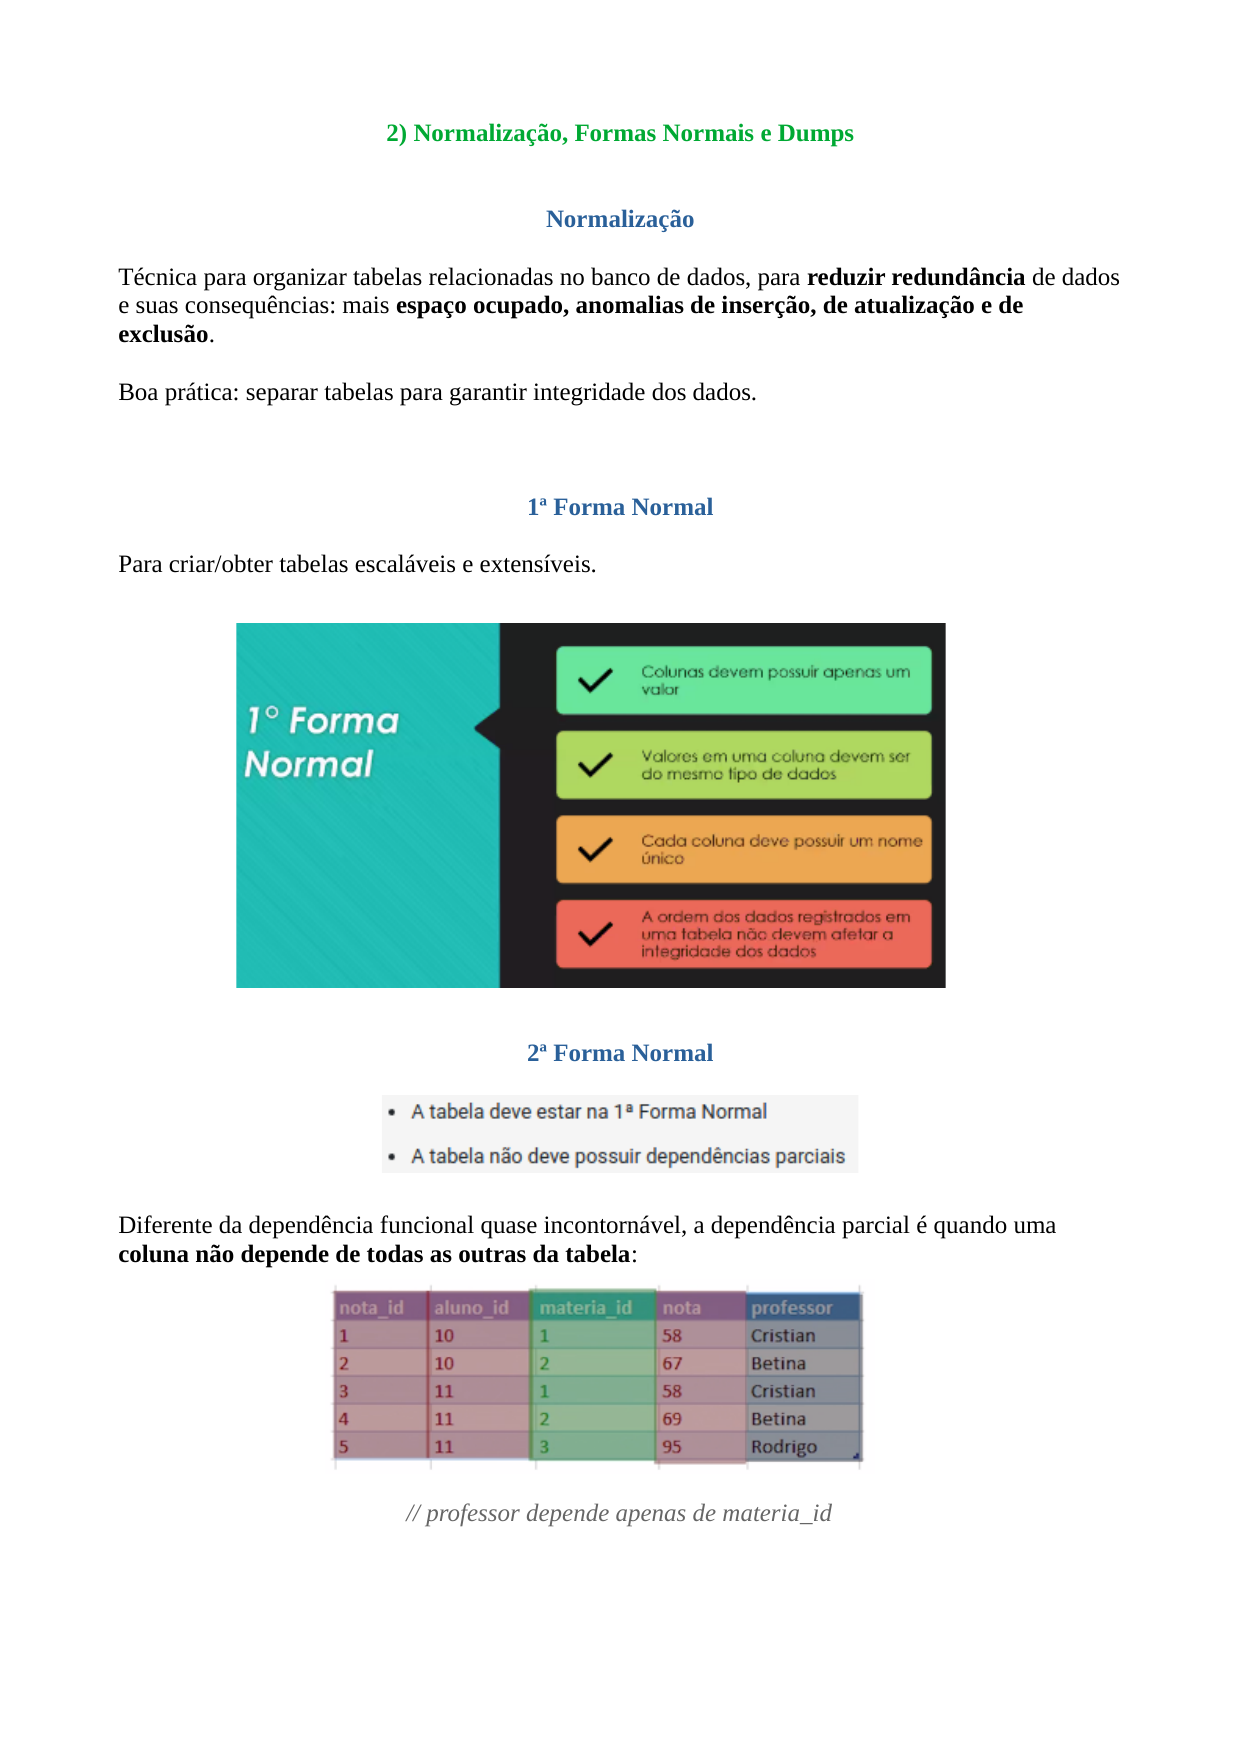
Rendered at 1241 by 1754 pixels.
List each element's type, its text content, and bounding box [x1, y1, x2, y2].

text 2) Normalização, Formas Normais e Dumps [118, 118, 1122, 147]
text 1ª Forma Normal [118, 492, 1122, 521]
text Técnica para organizar tabelas relacionadas no banco de dados, para reduzir redundância de dados e suas consequências: mais espaço ocupado, anomalias de inserção, de atualização e de exclusão. [118, 262, 1122, 348]
picture [381, 1095, 859, 1173]
text Boa prática: separar tabelas para garantir integridade dos dados. [118, 377, 1122, 406]
picture [325, 1279, 876, 1474]
picture [236, 623, 946, 988]
text Para criar/obter tabelas escaláveis e extensíveis. [118, 549, 1122, 578]
text // professor depende apenas de materia_id [118, 1498, 1122, 1527]
text Diferente da dependência funcional quase incontornável, a dependência parcial é quando uma coluna não depende de todas as outras da tabela: [118, 1211, 1122, 1268]
text Normalização [118, 204, 1122, 233]
text 2ª Forma Normal [118, 1038, 1122, 1067]
